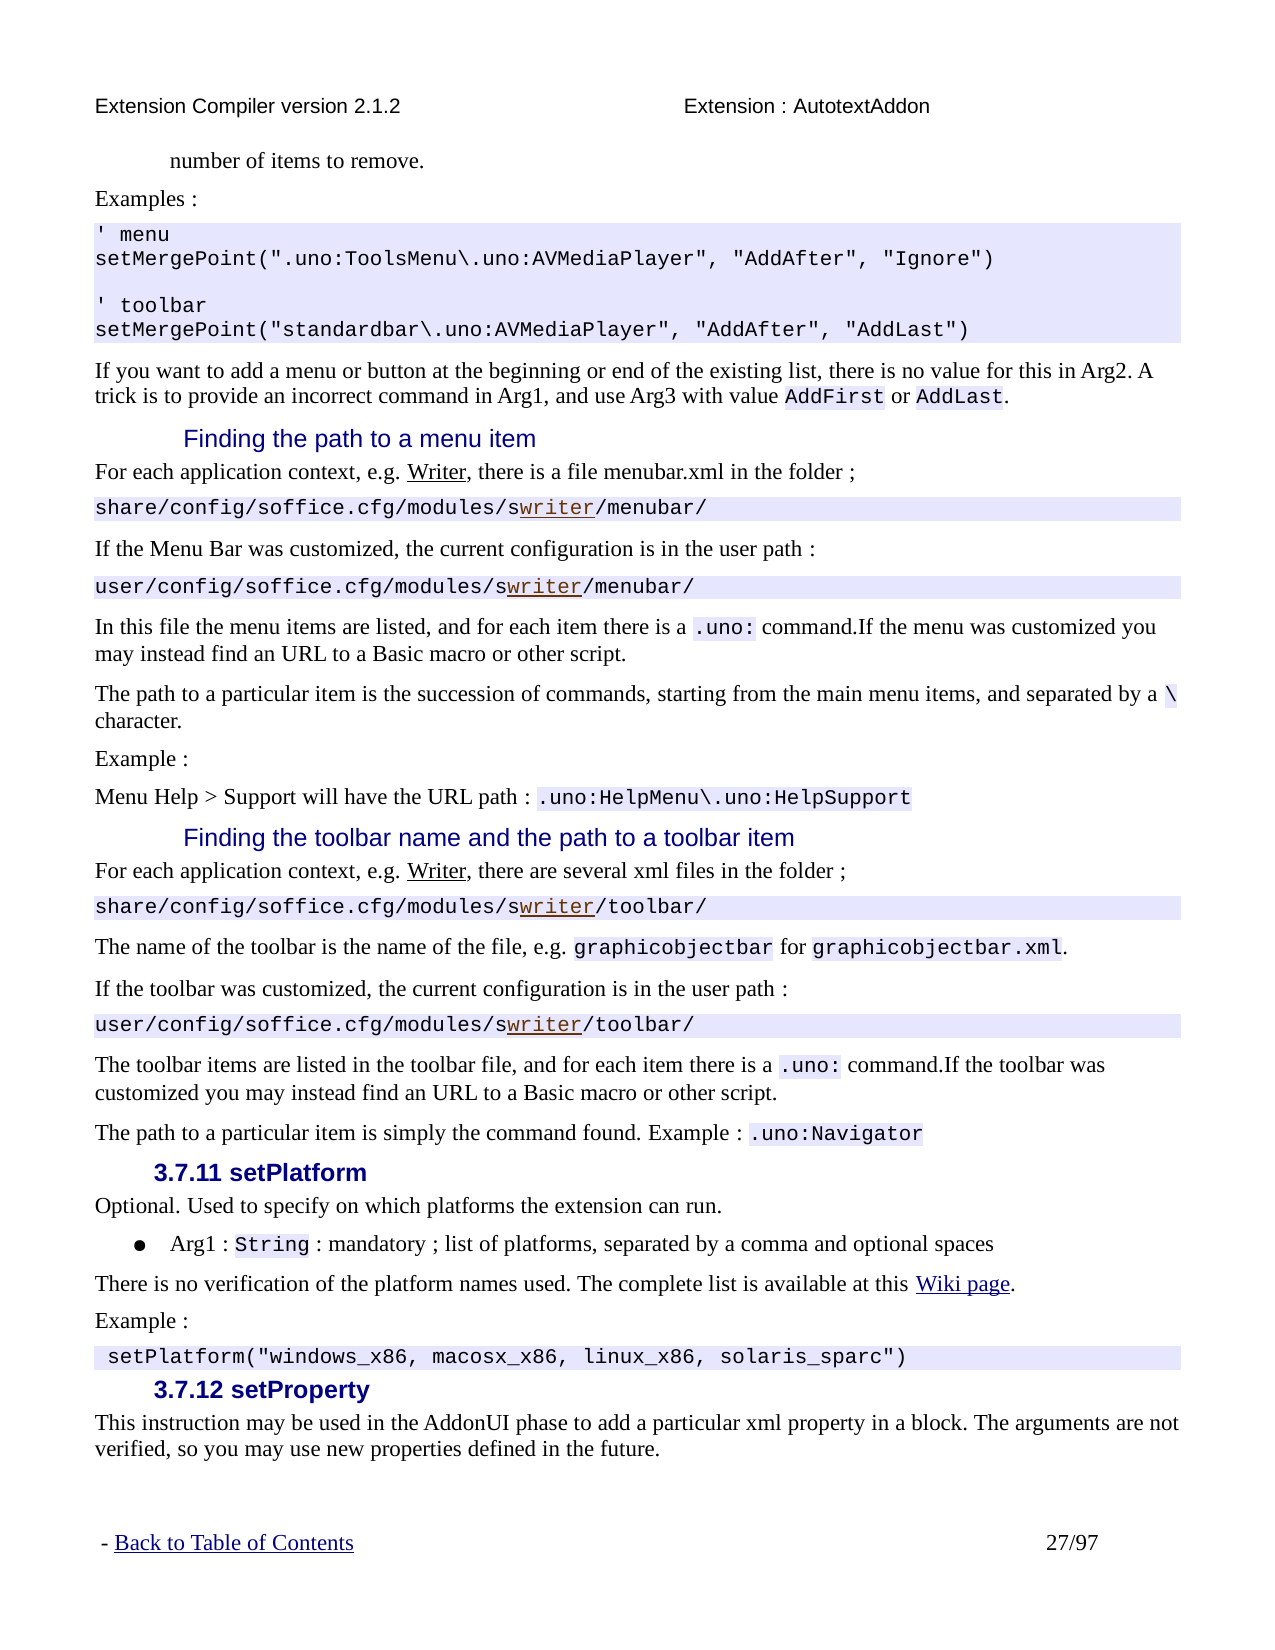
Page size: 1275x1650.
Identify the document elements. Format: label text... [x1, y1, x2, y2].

text Example : [94, 1308, 1181, 1334]
text Menu Help > Support will have the URL path : .uno:HelpMenu\.uno:HelpSupport [94, 784, 1181, 811]
text share/config/soffice.cfg/modules/swriter/toolbar/ [94, 896, 520, 920]
text ' toolbar [94, 295, 1181, 319]
text If you want to add a menu or button at the beginning or end of the existing list, there is no value for this in Arg2. A trick is to provide an incorrect command in Arg1, and use Arg3 with value AddFirst or AddLast. [94, 358, 1181, 410]
text The path to a particular item is simply the command found. Example : .uno:Navigator [94, 1119, 1181, 1146]
text There is no verification of the platform names used. The complete list is available at this Wiki page. [94, 1270, 1181, 1296]
text ' menu [94, 223, 1181, 247]
text setMergePoint("standardbar\.uno:AVMediaPlayer", "AddAfter", "AddLast") [94, 319, 1181, 343]
text Examples : [94, 186, 1181, 211]
text The name of the toolbar is the name of the file, e.g. graphicobjectbar for graphicobjectbar.xml. [94, 934, 1181, 961]
subtitle setPlatform [153, 1159, 1181, 1187]
text The path to a particular item is the succession of commands, starting from the main menu items, and separated by a \ character. [94, 681, 1181, 734]
text In this file the menu items are listed, and for each item there is a .uno: command.If the menu was customized you may instead find an URL to a Basic macro or other script. [94, 614, 1181, 667]
subtitle Finding the path to a menu item [183, 425, 1181, 453]
text For each application context, e.g. Writer, there is a file menubar.xml in the folder ; [94, 459, 1181, 484]
text user/config/soffice.cfg/modules/swriter/toolbar/ [94, 1014, 507, 1038]
text share/config/soffice.cfg/modules/swriter/menubar/ [594, 497, 1181, 521]
text If the Menu Bar was customized, the current configuration is in the user path : [94, 536, 1181, 561]
text share/config/soffice.cfg/modules/swriter/menubar/ [94, 497, 520, 521]
list number of items to remove. [132, 147, 1181, 173]
text For each application context, e.g. Writer, there are several xml files in the folder ; [94, 858, 1181, 883]
text If the toolbar was customized, the current configuration is in the user path : [94, 976, 1181, 1001]
text The toolbar items are listed in the toolbar file, and for each item there is a .uno: command.If the toolbar was customized you may instead find an URL to a Basic macro or other script. [94, 1052, 1181, 1105]
text user/config/soffice.cfg/modules/swriter/menubar/ [582, 576, 1181, 599]
subtitle Finding the toolbar name and the path to a toolbar item [183, 824, 1181, 852]
text Optional. Used to specify on which platforms the extension can run. [94, 1193, 1181, 1218]
text share/config/soffice.cfg/modules/swriter/toolbar/ [594, 896, 1181, 920]
text user/config/soffice.cfg/modules/swriter/toolbar/ [582, 1014, 1181, 1038]
text This instruction may be used in the AddonUI phase to add a particular xml property in a block. The arguments are not verified, so you may use new properties defined in the future. [94, 1410, 1181, 1461]
text Example : [94, 746, 1181, 772]
subtitle setProperty [153, 1376, 1181, 1404]
list Arg1 : String : mandatory ; list of platforms, separated by a comma and optional spaces [132, 1231, 1181, 1258]
text setPlatform("windows_x86, macosx_x86, linux_x86, solaris_sparc") [94, 1346, 1181, 1370]
text setMergePoint(".uno:ToolsMenu\.uno:AVMediaPlayer", "AddAfter", "Ignore") [94, 247, 1181, 271]
text user/config/soffice.cfg/modules/swriter/menubar/ [94, 576, 507, 599]
